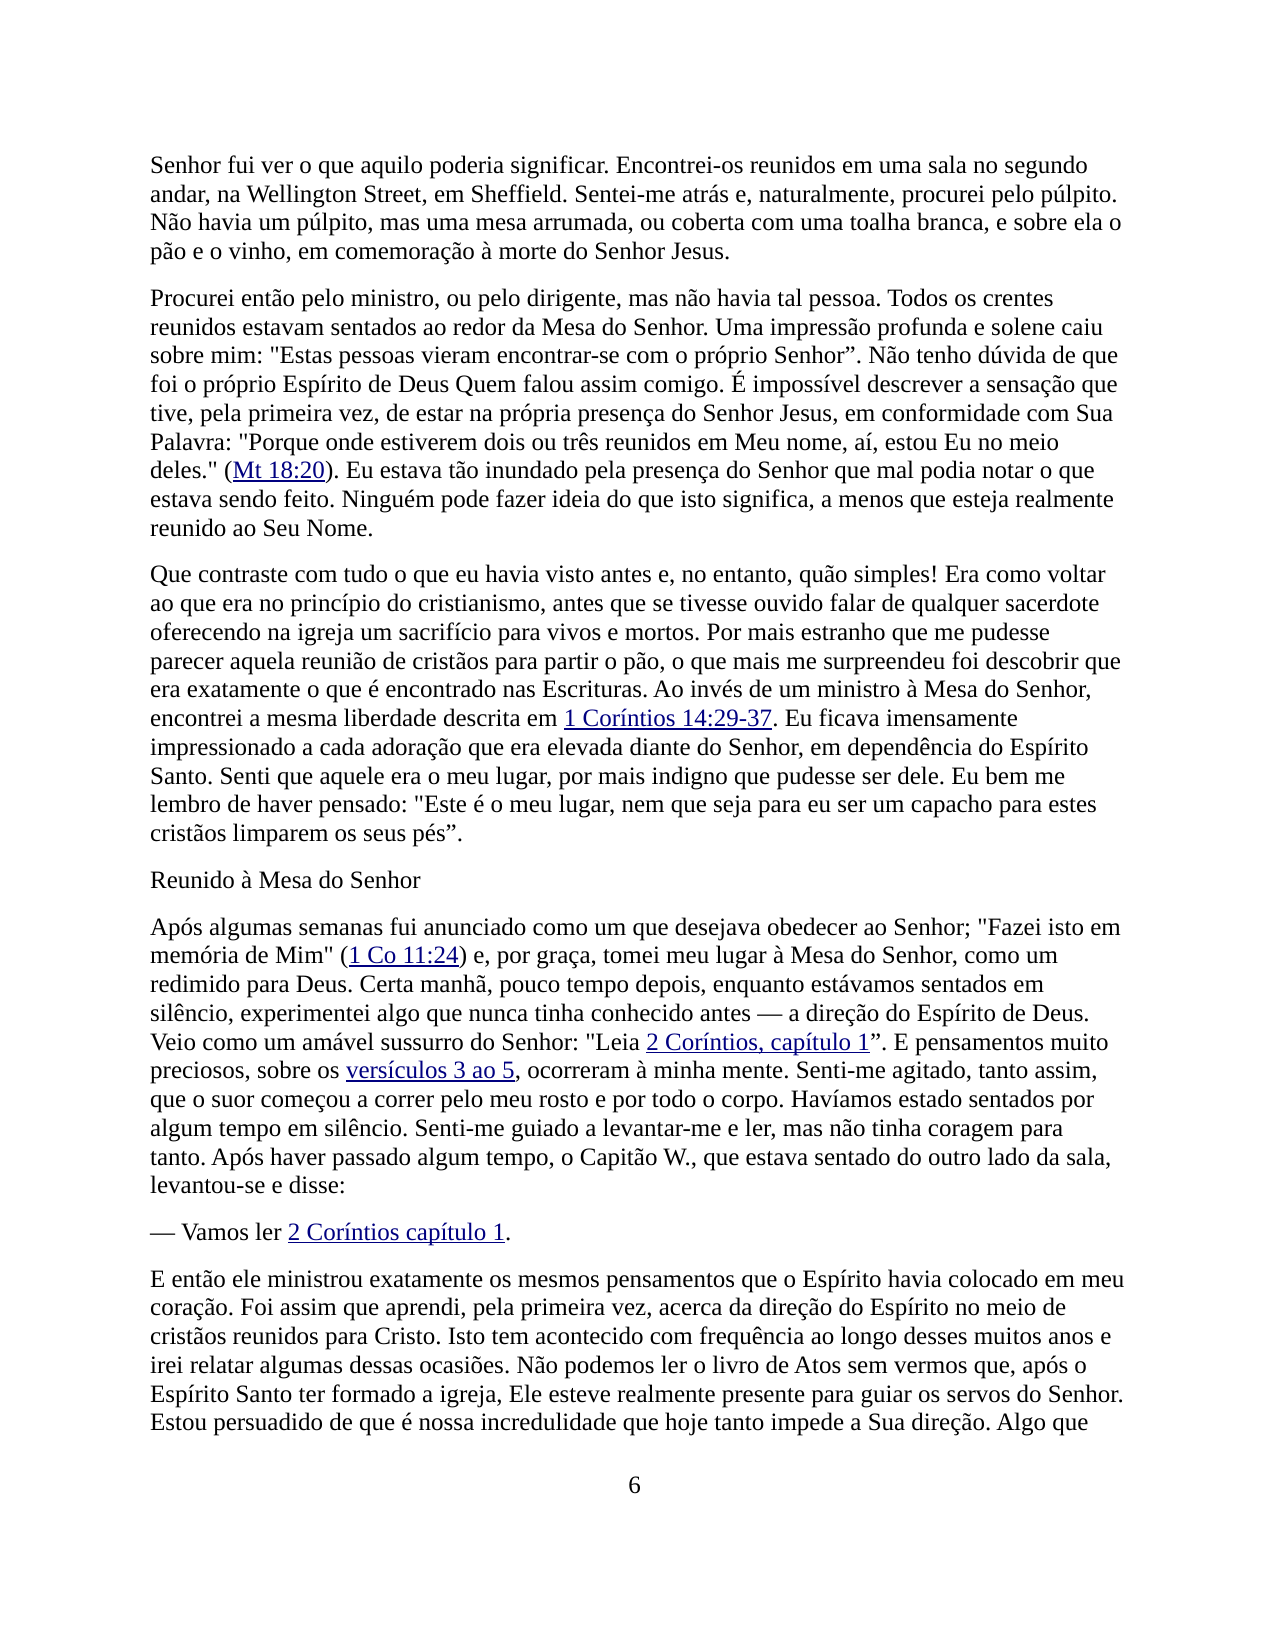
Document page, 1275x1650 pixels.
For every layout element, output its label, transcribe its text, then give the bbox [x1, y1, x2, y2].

text Que contraste com tudo o que eu havia visto antes e, no entanto, quão simples! Era como voltar ao que era no princípio do cristianismo, antes que se tivesse ouvido falar de qualquer sacerdote oferecendo na igreja um sacrifício para vivos e mortos. Por mais estranho que me pudesse parecer aquela reunião de cristãos para partir o pão, o que mais me surpreendeu foi descobrir que era exatamente o que é encontrado nas Escrituras. Ao invés de um ministro à Mesa do Senhor, encontrei a mesma liberdade descrita em 1 Coríntios 14:29-37. Eu ficava imensamente impressionado a cada adoração que era elevada diante do Senhor, em dependência do Espírito Santo. Senti que aquele era o meu lugar, por mais indigno que pudesse ser dele. Eu bem me lembro de haver pensado: "Este é o meu lugar, nem que seja para eu ser um capacho para estes cristãos limparem os seus pés”. [150, 559, 1125, 847]
text — Vamos ler 2 Coríntios capítulo 1. [150, 1217, 1125, 1246]
text E então ele ministrou exatamente os mesmos pensamentos que o Espírito havia colocado em meu coração. Foi assim que aprendi, pela primeira vez, acerca da direção do Espírito no meio de cristãos reunidos para Cristo. Isto tem acontecido com frequência ao longo desses muitos anos e irei relatar algumas dessas ocasiões. Não podemos ler o livro de Atos sem vermos que, após o Espírito Santo ter formado a igreja, Ele esteve realmente presente para guiar os servos do Senhor. Estou persuadido de que é nossa incredulidade que hoje tanto impede a Sua direção. Algo que [150, 1264, 1125, 1436]
text Após algumas semanas fui anunciado como um que desejava obedecer ao Senhor; "Fazei isto em memória de Mim" (1 Co 11:24) e, por graça, tomei meu lugar à Mesa do Senhor, como um redimido para Deus. Certa manhã, pouco tempo depois, enquanto estávamos sentados em silêncio, experimentei algo que nunca tinha conhecido antes — a direção do Espírito de Deus. Veio como um amável sussurro do Senhor: "Leia 2 Coríntios, capítulo 1”. E pensamentos muito preciosos, sobre os versículos 3 ao 5, ocorreram à minha mente. Senti-me agitado, tanto assim, que o suor começou a correr pelo meu rosto e por todo o corpo. Havíamos estado sentados por algum tempo em silêncio. Senti-me guiado a levantar-me e ler, mas não tinha coragem para tanto. Após haver passado algum tempo, o Capitão W., que estava sentado do outro lado da sala, levantou-se e disse: [150, 912, 1125, 1199]
text Senhor fui ver o que aquilo poderia significar. Encontrei-os reunidos em uma sala no segundo andar, na Wellington Street, em Sheffield. Sentei-me atrás e, naturalmente, procurei pelo púlpito. Não havia um púlpito, mas uma mesa arrumada, ou coberta com uma toalha branca, e sobre ela o pão e o vinho, em comemoração à morte do Senhor Jesus. [150, 150, 1125, 265]
text Reunido à Mesa do Senhor [150, 865, 1125, 894]
text Procurei então pelo ministro, ou pelo dirigente, mas não havia tal pessoa. Todos os crentes reunidos estavam sentados ao redor da Mesa do Senhor. Uma impressão profunda e solene caiu sobre mim: "Estas pessoas vieram encontrar-se com o próprio Senhor”. Não tenho dúvida de que foi o próprio Espírito de Deus Quem falou assim comigo. É impossível descrever a sensação que tive, pela primeira vez, de estar na própria presença do Senhor Jesus, em conformidade com Sua Palavra: "Porque onde estiverem dois ou três reunidos em Meu nome, aí, estou Eu no meio deles." (Mt 18:20). Eu estava tão inundado pela presença do Senhor que mal podia notar o que estava sendo feito. Ninguém pode fazer ideia do que isto significa, a menos que esteja realmente reunido ao Seu Nome. [150, 283, 1125, 542]
